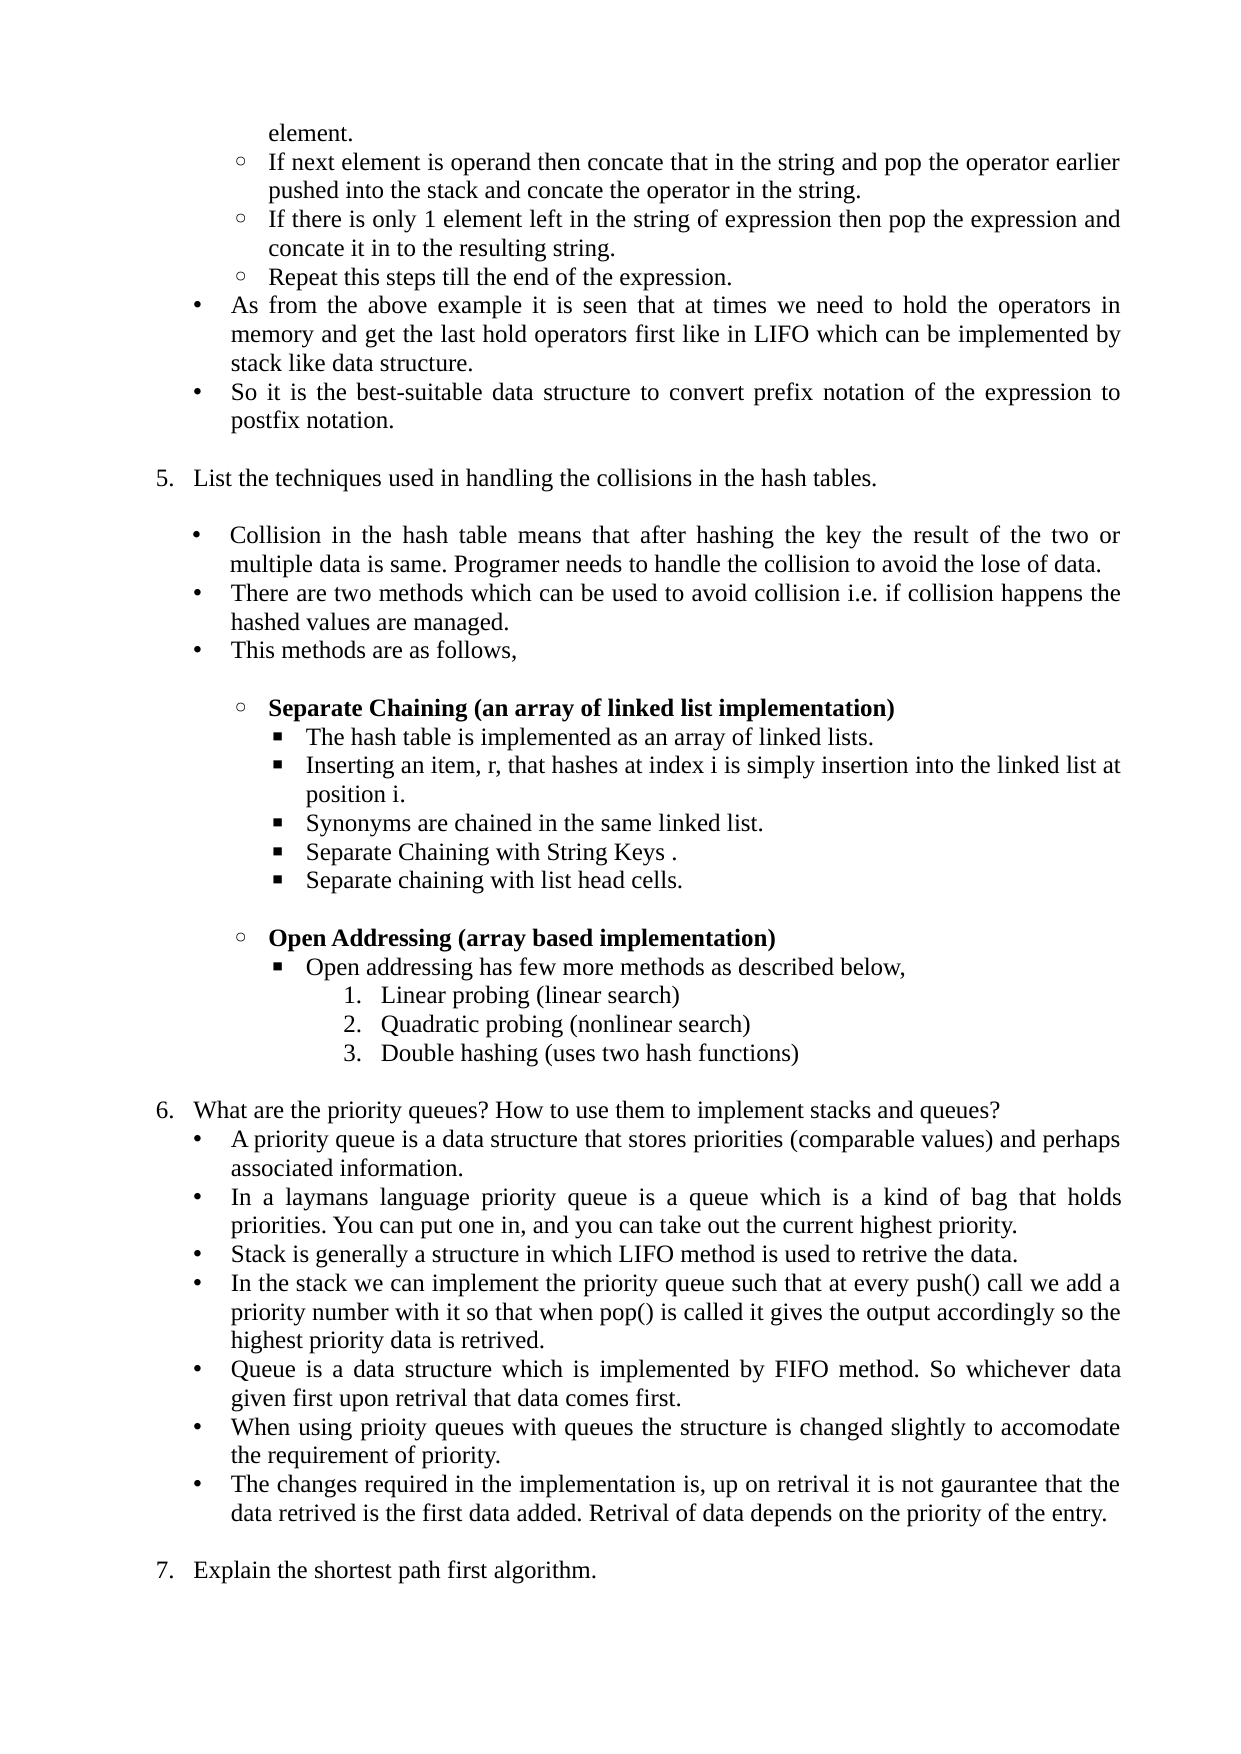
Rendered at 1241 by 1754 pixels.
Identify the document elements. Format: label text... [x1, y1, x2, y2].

list This methods are as follows, [193, 636, 1122, 664]
list The changes required in the implementation is, up on retrival it is not gaurantee that the data retrived is the first data added. Retrival of data depends on the priority of the entry. [193, 1469, 1122, 1527]
list So it is the best-suitable data structure to convert prefix notation of the expression to postfix notation. [193, 377, 1122, 434]
list A priority queue is a data structure that stores priorities (comparable values) and perhaps associated information. [193, 1124, 1122, 1182]
list Quadratic probing (nonlinear search) [343, 1009, 1122, 1038]
list In a laymans language priority queue is a queue which is a kind of bag that holds priorities. You can put one in, and you can take out the current highest priority. [193, 1182, 1122, 1239]
list List the techniques used in handling the collisions in the hash tables. [156, 463, 1122, 492]
list If there is only 1 element left in the string of expression then pop the expression and concate it in to the resulting string. [231, 204, 1122, 262]
list Synonyms are chained in the same linked list. [268, 808, 1122, 837]
list Inserting an item, r, that hashes at index i is simply insertion into the linked list at position i. [268, 751, 1122, 808]
list Separate Chaining with String Keys . [268, 837, 1122, 866]
list Collision in the hash table means that after hashing the key the result of the two or multiple data is same. Programer needs to handle the collision to avoid the lose of data. [192, 521, 1122, 578]
list Repeat this steps till the end of the expression. [231, 262, 1122, 291]
list In the stack we can implement the priority queue such that at every push() call we add a priority number with it so that when pop() is called it gives the output accordingly so the highest priority data is retrived. [193, 1268, 1122, 1354]
list element. [231, 118, 1122, 147]
list Linear probing (linear search) [343, 981, 1122, 1009]
list Separate Chaining (an array of linked list implementation) [231, 693, 1122, 722]
list What are the priority queues? How to use them to implement stacks and queues? [156, 1096, 1122, 1124]
list Stack is generally a structure in which LIFO method is used to retrive the data. [193, 1239, 1122, 1268]
list Separate chaining with list head cells. [268, 866, 1122, 894]
list As from the above example it is seen that at times we need to hold the operators in memory and get the last hold operators first like in LIFO which can be implemented by stack like data structure. [193, 291, 1122, 377]
list Open Addressing (array based implementation) [231, 923, 1122, 952]
list If next element is operand then concate that in the string and pop the operator earlier pushed into the stack and concate the operator in the string. [231, 147, 1122, 204]
list Double hashing (uses two hash functions) [343, 1038, 1122, 1067]
list Open addressing has few more methods as described below, [268, 952, 1122, 981]
list When using prioity queues with queues the structure is changed slightly to accomodate the requirement of priority. [193, 1412, 1122, 1469]
list The hash table is implemented as an array of linked lists. [268, 722, 1122, 751]
list There are two methods which can be used to avoid collision i.e. if collision happens the hashed values are managed. [193, 578, 1122, 636]
list Queue is a data structure which is implemented by FIFO method. So whichever data given first upon retrival that data comes first. [193, 1354, 1122, 1412]
list Explain the shortest path first algorithm. [156, 1556, 1122, 1584]
